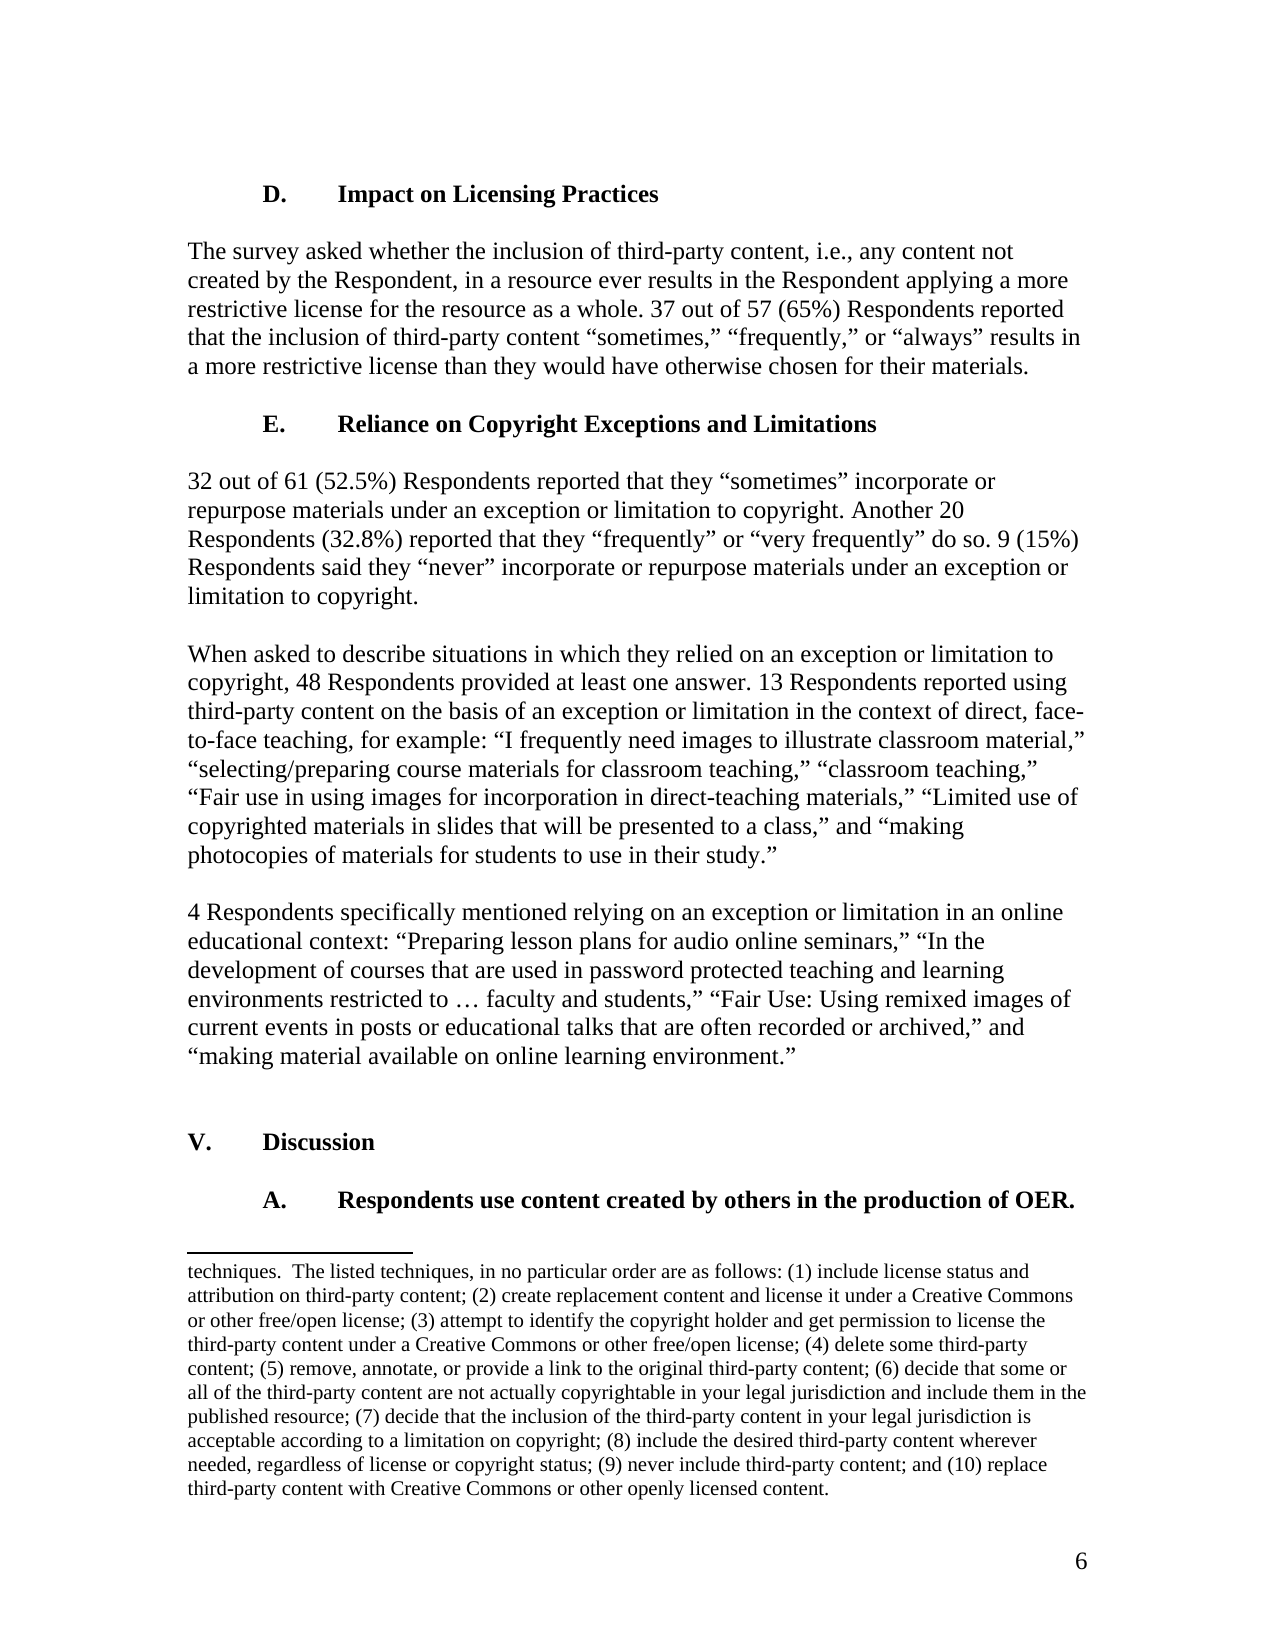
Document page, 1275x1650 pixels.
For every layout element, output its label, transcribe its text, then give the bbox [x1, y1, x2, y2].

text techniques. The listed techniques, in no particular order are as follows: (1) include license status and attribution on third-party content; (2) create replacement content and license it under a Creative Commons or other free/open license; (3) attempt to identify the copyright holder and get permission to license the third-party content under a Creative Commons or other free/open license; (4) delete some third-party content; (5) remove, annotate, or provide a link to the original third-party content; (6) decide that some or all of the third-party content are not actually copyrightable in your legal jurisdiction and include them in the published resource; (7) decide that the inclusion of the third-party content in your legal jurisdiction is acceptable according to a limitation on copyright; (8) include the desired third-party content wherever needed, regardless of license or copyright status; (9) never include third-party content; and (10) replace third-party content with Creative Commons or other openly licensed content. [187, 1259, 1087, 1500]
text 32 out of 61 (52.5%) Respondents reported that they “sometimes” incorporate or repurpose materials under an exception or limitation to copyright. Another 20 Respondents (32.8%) reported that they “frequently” or “very frequently” do so. 9 (15%) Respondents said they “never” incorporate or repurpose materials under an exception or limitation to copyright. [187, 466, 1087, 610]
text 4 Respondents specifically mentioned relying on an exception or limitation in an online educational context: “Preparing lesson plans for audio online seminars,” “In the development of courses that are used in password protected teaching and learning environments restricted to … faculty and students,” “Fair Use: Using remixed images of current events in posts or educational talks that are often recorded or archived,” and “making material available on online learning environment.” [187, 897, 1087, 1070]
text D. Impact on Licensing Practices [187, 179, 1087, 207]
text The survey asked whether the inclusion of third-party content, i.e., any content not created by the Respondent, in a resource ever results in the Respondent applying a more restrictive license for the resource as a whole. 37 out of 57 (65%) Respondents reported that the inclusion of third-party content “sometimes,” “frequently,” or “always” results in a more restrictive license than they would have otherwise chosen for their materials. [187, 236, 1087, 380]
text V. Discussion [187, 1127, 1087, 1156]
text E. Reliance on Copyright Exceptions and Limitations [187, 409, 1087, 437]
text A. Respondents use content created by others in the production of OER. [187, 1185, 1087, 1214]
text When asked to describe situations in which they relied on an exception or limitation to copyright, 48 Respondents provided at least one answer. 13 Respondents reported using third-party content on the basis of an exception or limitation in the context of direct, face-to-face teaching, for example: “I frequently need images to illustrate classroom material,” “selecting/preparing course materials for classroom teaching,” “classroom teaching,” “Fair use in using images for incorporation in direct-teaching materials,” “Limited use of copyrighted materials in slides that will be presented to a class,” and “making photocopies of materials for students to use in their study.” [187, 639, 1087, 869]
